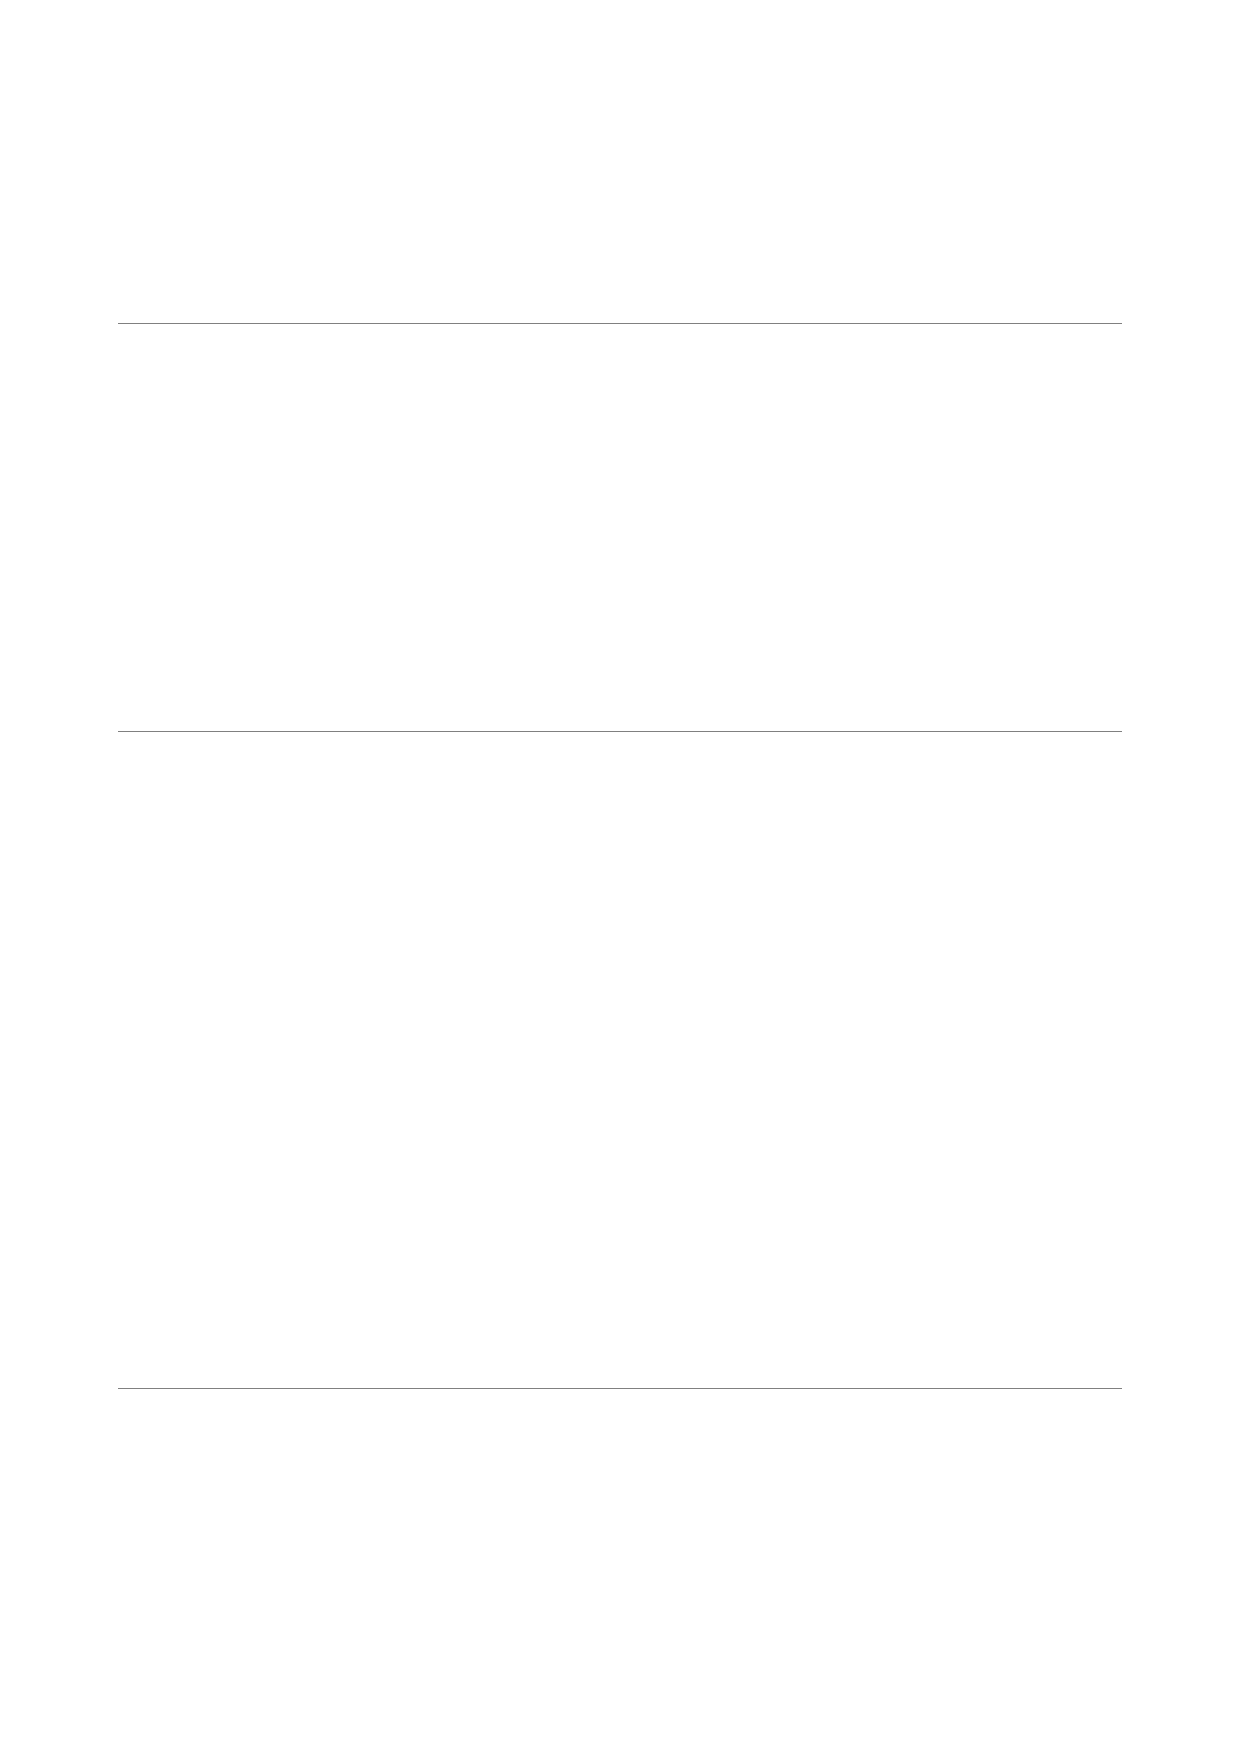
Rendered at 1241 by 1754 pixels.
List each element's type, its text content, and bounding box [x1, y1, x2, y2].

subtitle Что значит «проброс исключения» [118, 374, 1122, 417]
list скрываем настоящие баги [162, 213, 1122, 242]
text ❌ мы: [118, 118, 1122, 147]
list ✔ SyntaxError → обработал [162, 1274, 1122, 1304]
list выполнение текущего catch прерывается [162, 1544, 1122, 1575]
text Проброс исключения = 👉 поймать ошибку и тут же выбросить её обратно [118, 429, 1122, 491]
text catch (e) { [118, 898, 1122, 921]
text Вот эта строка: [118, 510, 1122, 539]
text означает: [118, 611, 1122, 639]
list ❌ не SyntaxError → пробросил [162, 1324, 1122, 1354]
text 1️⃣ Ошибка возникает в try 2️⃣ catch её ловит 3️⃣ catch смотрит: знаю ли я эту ошибку? [118, 1153, 1122, 1254]
text После throw e: [118, 1494, 1122, 1525]
list JavaScript ищет следующий try..catch ВЫШЕ [162, 1594, 1122, 1623]
text «Я поймал ошибку, но я НЕ знаю, как её правильно обработать» [177, 658, 1063, 687]
subtitle Как это работает по шагам [118, 782, 1122, 825]
text } else { [118, 969, 1122, 992]
text if (e.name == "SyntaxError") { [118, 921, 1122, 945]
text throw e; // проброс [118, 992, 1122, 1016]
text alert("JSON Error: " + e.message); [118, 945, 1122, 969]
list называем любую ошибку «JSON Error» [162, 166, 1122, 194]
list усложняем отладку [162, 261, 1122, 290]
subtitle Куда «улетает» проброшенная ошибка [118, 1439, 1122, 1482]
subtitle Что происходит: [118, 1107, 1122, 1141]
text } [118, 1016, 1122, 1040]
text } [118, 1040, 1122, 1063]
subtitle Код: [118, 852, 1122, 885]
text throw e; [118, 557, 1122, 581]
